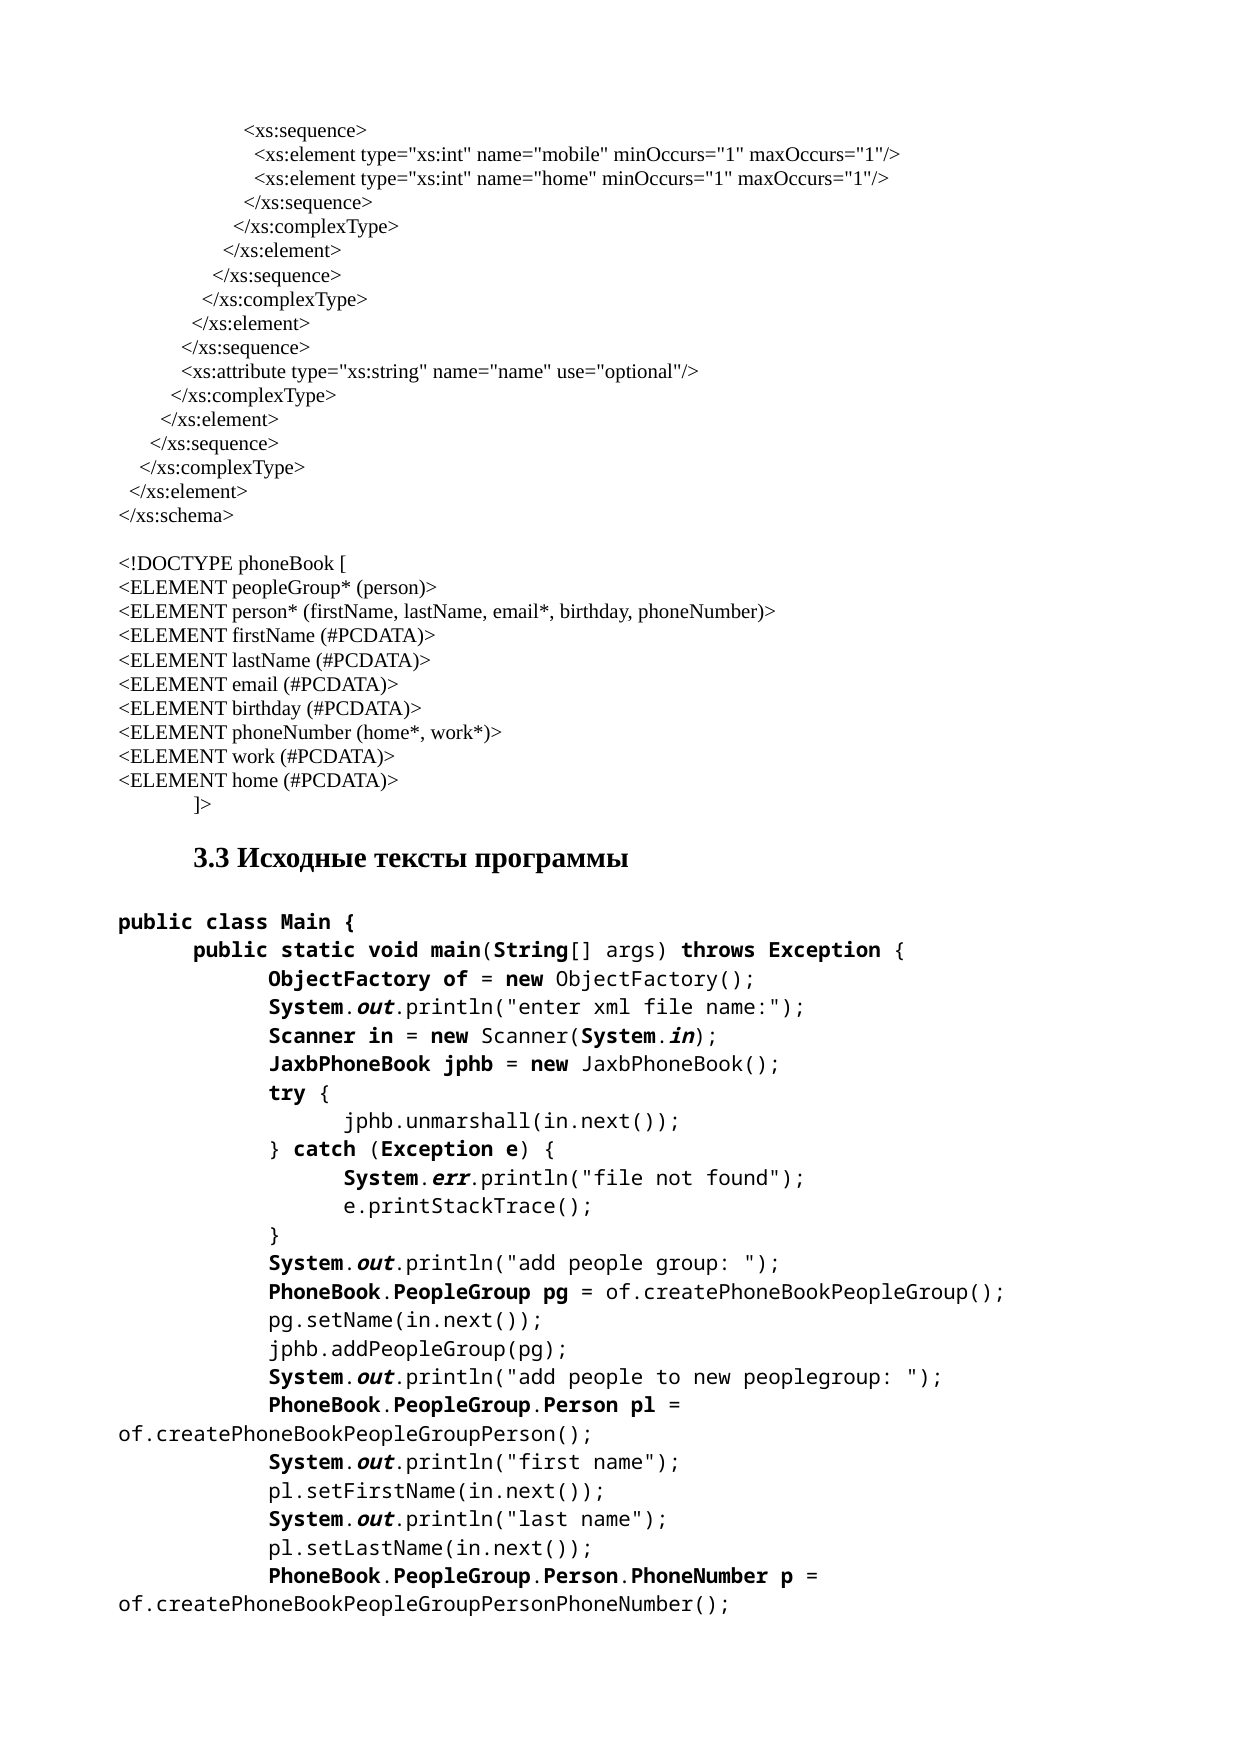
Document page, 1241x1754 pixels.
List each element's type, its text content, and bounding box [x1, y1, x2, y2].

text </xs:element> [118, 311, 1122, 335]
text <ELEMENT email (#PCDATA)> [118, 672, 1122, 696]
text pl.setLastName(in.next()); [118, 1533, 1122, 1561]
text </xs:sequence> [118, 262, 1122, 287]
text try { [118, 1078, 1122, 1106]
text } [118, 1220, 1122, 1248]
text </xs:schema> [118, 503, 1122, 527]
text 3.3 Исходные тексты программы [118, 840, 1122, 873]
text </xs:complexType> [118, 455, 1122, 479]
text </xs:sequence> [118, 431, 1122, 455]
text System.err.println("file not found"); [118, 1163, 1122, 1191]
text </xs:sequence> [118, 190, 1122, 214]
text pg.setName(in.next()); [118, 1305, 1122, 1334]
text <ELEMENT phoneNumber (home*, work*)> [118, 720, 1122, 744]
text ObjectFactory of = new ObjectFactory(); [118, 964, 1122, 992]
text <ELEMENT firstName (#PCDATA)> [118, 623, 1122, 647]
text System.out.println("enter xml file name:"); [118, 992, 1122, 1021]
text PhoneBook.PeopleGroup.Person.PhoneNumber p = of.createPhoneBookPeopleGroupPersonPhoneNumber(); [118, 1561, 1122, 1618]
text <ELEMENT work (#PCDATA)> [118, 744, 1122, 768]
text jphb.addPeopleGroup(pg); [118, 1334, 1122, 1362]
text </xs:complexType> [118, 287, 1122, 311]
text <xs:attribute type="xs:string" name="name" use="optional"/> [118, 359, 1122, 383]
text </xs:complexType> [118, 383, 1122, 407]
text <xs:element type="xs:int" name="mobile" minOccurs="1" maxOccurs="1"/> [118, 142, 1122, 166]
text JaxbPhoneBook jphb = new JaxbPhoneBook(); [118, 1049, 1122, 1078]
text <ELEMENT home (#PCDATA)> [118, 768, 1122, 792]
text public class Main { [118, 907, 1122, 936]
text } catch (Exception e) { [118, 1134, 1122, 1163]
text <!DOCTYPE phoneBook [ [118, 551, 1122, 575]
text public static void main(String[] args) throws Exception { [118, 936, 1122, 964]
text ]> [118, 792, 1122, 816]
text System.out.println("first name"); [118, 1447, 1122, 1476]
text e.printStackTrace(); [118, 1191, 1122, 1220]
text PhoneBook.PeopleGroup.Person pl = of.createPhoneBookPeopleGroupPerson(); [118, 1391, 1122, 1447]
text <ELEMENT person* (firstName, lastName, email*, birthday, phoneNumber)> [118, 599, 1122, 623]
text <xs:sequence> [118, 118, 1122, 142]
text pl.setFirstName(in.next()); [118, 1476, 1122, 1504]
text Scanner in = new Scanner(System.in); [118, 1021, 1122, 1049]
text <ELEMENT lastName (#PCDATA)> [118, 647, 1122, 672]
text PhoneBook.PeopleGroup pg = of.createPhoneBookPeopleGroup(); [118, 1277, 1122, 1305]
text </xs:element> [118, 407, 1122, 431]
text System.out.println("add people group: "); [118, 1248, 1122, 1277]
text <xs:element type="xs:int" name="home" minOccurs="1" maxOccurs="1"/> [118, 166, 1122, 190]
text <ELEMENT peopleGroup* (person)> [118, 575, 1122, 599]
text </xs:complexType> [118, 214, 1122, 238]
text System.out.println("add people to new peoplegroup: "); [118, 1362, 1122, 1391]
text </xs:element> [118, 479, 1122, 503]
text System.out.println("last name"); [118, 1504, 1122, 1533]
text <ELEMENT birthday (#PCDATA)> [118, 696, 1122, 720]
text </xs:element> [118, 238, 1122, 262]
text </xs:sequence> [118, 335, 1122, 359]
text jphb.unmarshall(in.next()); [118, 1106, 1122, 1134]
